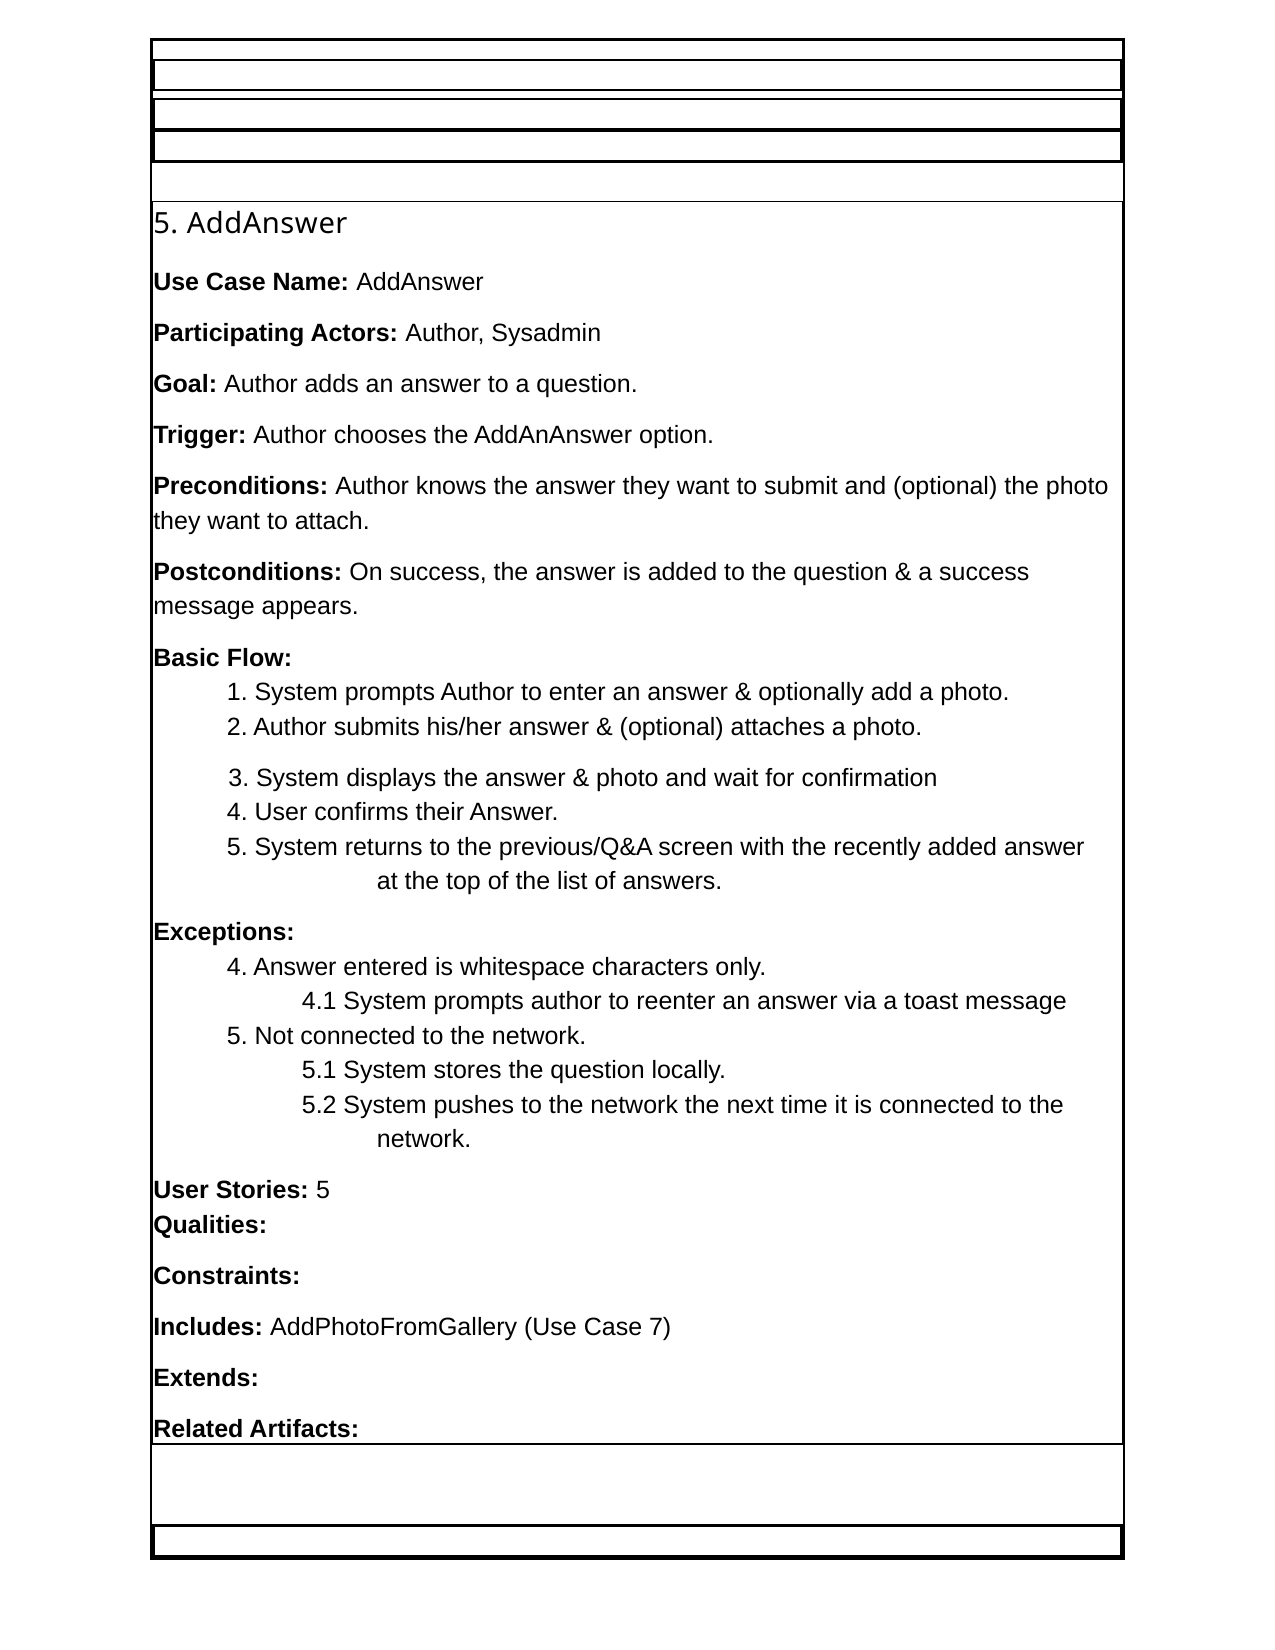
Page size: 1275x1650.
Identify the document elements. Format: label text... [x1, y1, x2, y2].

text Constraints: [153, 1259, 1122, 1289]
text Trigger: Author chooses the AddAnAnswer option. [153, 418, 1122, 449]
text Preconditions: Author knows the answer they want to submit and (optional) the photo they want to attach. [153, 470, 1122, 534]
subtitle 5. AddAnswer [153, 202, 1122, 242]
text 3. System displays the answer & photo and wait for confirmation 4. User confirms their Answer. 5. System returns to the previous/Q&A screen with the recently added answer at the top of the list of answers. [153, 761, 1122, 895]
text Includes: AddPhotoFromGallery (Use Case 7) [153, 1310, 1122, 1341]
text Participating Actors: Author, Sysadmin [153, 316, 1122, 347]
text Postconditions: On success, the answer is added to the question & a success message appears. [153, 555, 1122, 620]
text Goal: Author adds an answer to a question. [153, 367, 1122, 398]
text User Stories: 5 Qualities: [153, 1174, 1122, 1238]
text Extends: [153, 1362, 1122, 1392]
text Related Artifacts: [153, 1413, 1122, 1443]
text Basic Flow: 1. System prompts Author to enter an answer & optionally add a photo. 2. Author submits his/her answer & (optional) attaches a photo. [153, 641, 1122, 740]
text Exceptions: 4. Answer entered is whitespace characters only. 4.1 System prompts author to reenter an answer via a toast message 5. Not connected to the network. 5.1 System stores the question locally. 5.2 System pushes to the network the next time it is connected to the network. [153, 916, 1122, 1153]
text Use Case Name: AddAnswer [153, 265, 1122, 295]
